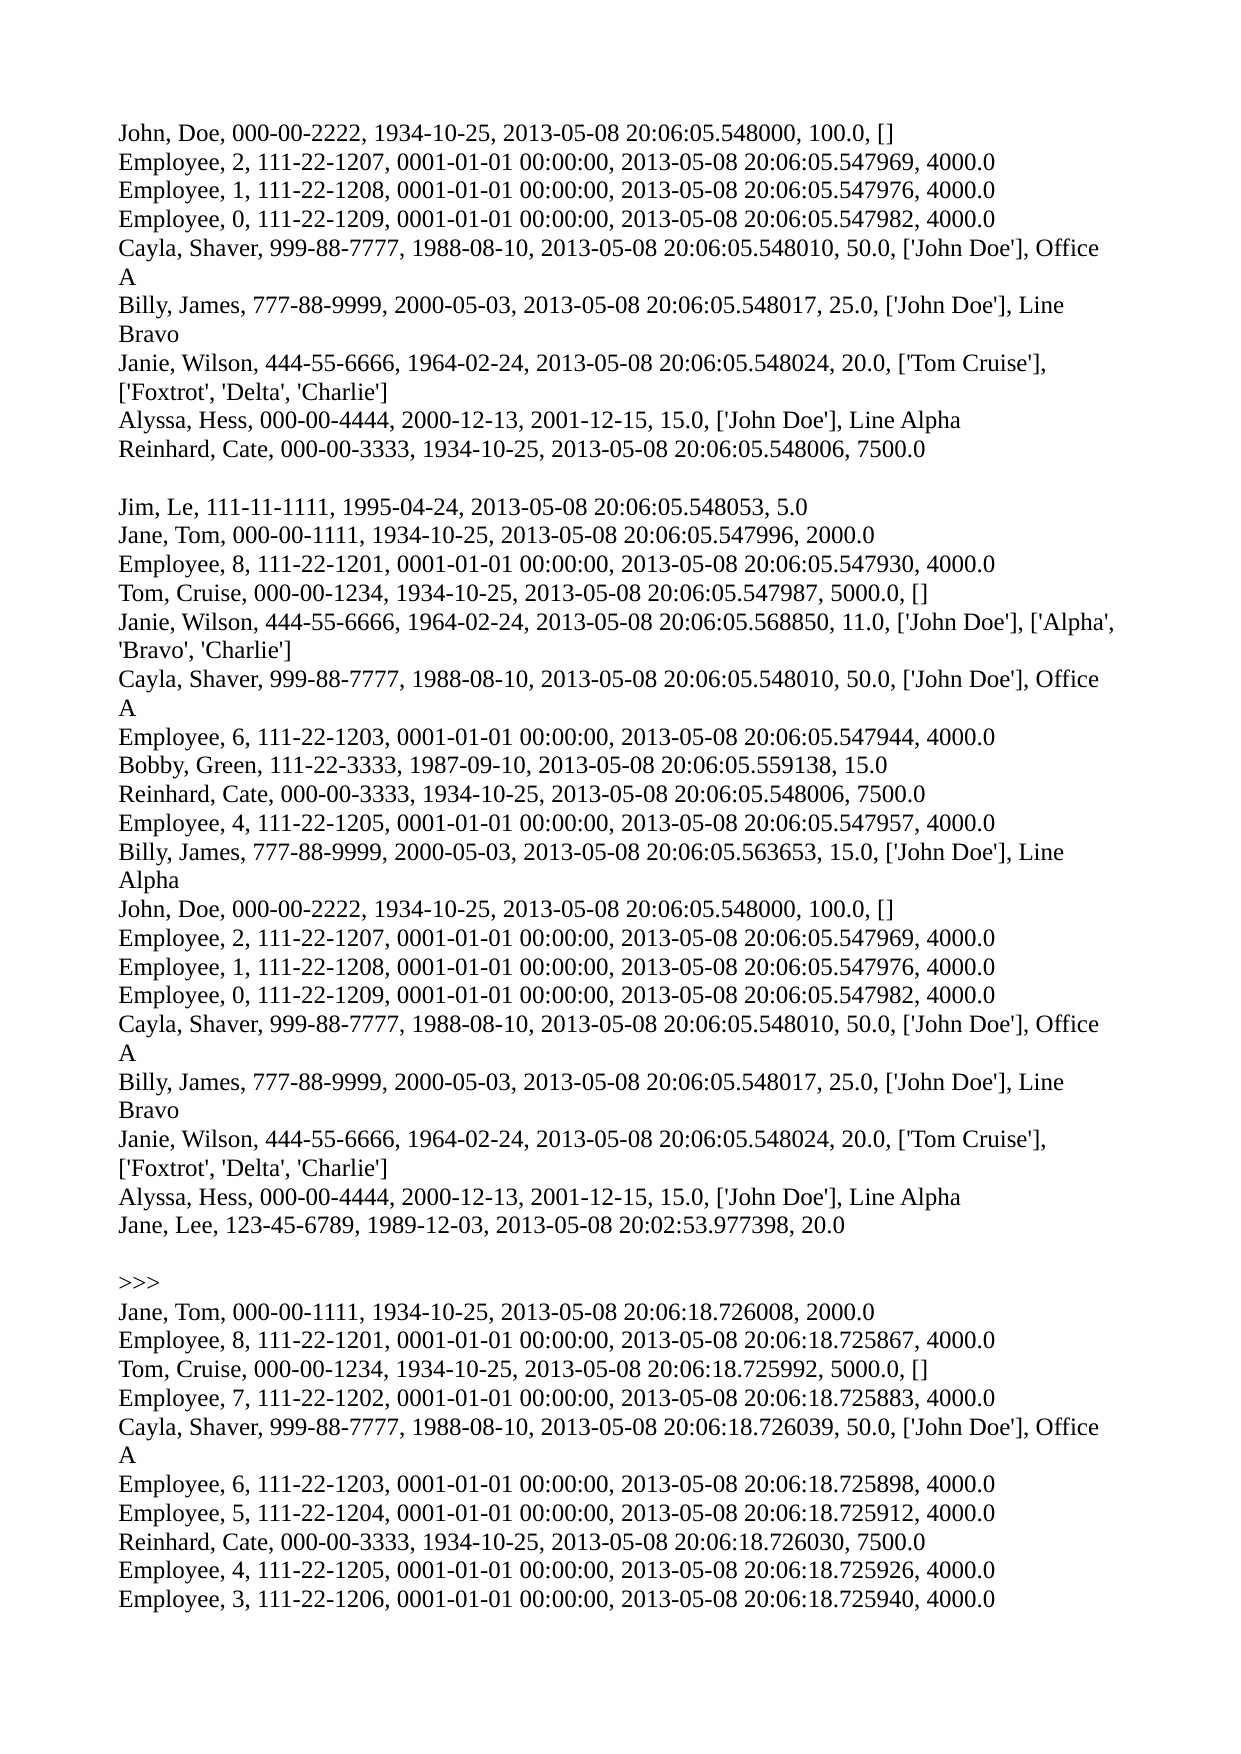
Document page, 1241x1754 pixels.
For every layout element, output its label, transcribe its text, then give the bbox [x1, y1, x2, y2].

text Jane, Tom, 000-00-1111, 1934-10-25, 2013-05-08 20:06:05.547996, 2000.0 [118, 521, 1122, 549]
text Jane, Lee, 123-45-6789, 1989-12-03, 2013-05-08 20:02:53.977398, 20.0 [118, 1211, 1122, 1239]
text Employee, 2, 111-22-1207, 0001-01-01 00:00:00, 2013-05-08 20:06:05.547969, 4000.0 [118, 923, 1122, 952]
text Employee, 3, 111-22-1206, 0001-01-01 00:00:00, 2013-05-08 20:06:18.725940, 4000.0 [118, 1584, 1122, 1613]
text Employee, 1, 111-22-1208, 0001-01-01 00:00:00, 2013-05-08 20:06:05.547976, 4000.0 [118, 176, 1122, 204]
text >>> [118, 1268, 1122, 1297]
text Cayla, Shaver, 999-88-7777, 1988-08-10, 2013-05-08 20:06:05.548010, 50.0, ['John Doe'], Office A [118, 664, 1122, 722]
text Billy, James, 777-88-9999, 2000-05-03, 2013-05-08 20:06:05.563653, 15.0, ['John Doe'], Line Alpha [118, 837, 1122, 894]
text Janie, Wilson, 444-55-6666, 1964-02-24, 2013-05-08 20:06:05.548024, 20.0, ['Tom Cruise'], ['Foxtrot', 'Delta', 'Charlie'] [118, 348, 1122, 406]
text Billy, James, 777-88-9999, 2000-05-03, 2013-05-08 20:06:05.548017, 25.0, ['John Doe'], Line Bravo [118, 291, 1122, 348]
text Alyssa, Hess, 000-00-4444, 2000-12-13, 2001-12-15, 15.0, ['John Doe'], Line Alpha [118, 1182, 1122, 1211]
text Cayla, Shaver, 999-88-7777, 1988-08-10, 2013-05-08 20:06:05.548010, 50.0, ['John Doe'], Office A [118, 1009, 1122, 1067]
text Employee, 6, 111-22-1203, 0001-01-01 00:00:00, 2013-05-08 20:06:05.547944, 4000.0 [118, 722, 1122, 751]
text Jim, Le, 111-11-1111, 1995-04-24, 2013-05-08 20:06:05.548053, 5.0 [118, 492, 1122, 521]
text Billy, James, 777-88-9999, 2000-05-03, 2013-05-08 20:06:05.548017, 25.0, ['John Doe'], Line Bravo [118, 1067, 1122, 1124]
text Employee, 7, 111-22-1202, 0001-01-01 00:00:00, 2013-05-08 20:06:18.725883, 4000.0 [118, 1383, 1122, 1412]
text Reinhard, Cate, 000-00-3333, 1934-10-25, 2013-05-08 20:06:05.548006, 7500.0 [118, 434, 1122, 463]
text Employee, 0, 111-22-1209, 0001-01-01 00:00:00, 2013-05-08 20:06:05.547982, 4000.0 [118, 981, 1122, 1009]
text Alyssa, Hess, 000-00-4444, 2000-12-13, 2001-12-15, 15.0, ['John Doe'], Line Alpha [118, 406, 1122, 434]
text Jane, Tom, 000-00-1111, 1934-10-25, 2013-05-08 20:06:18.726008, 2000.0 [118, 1297, 1122, 1326]
text Reinhard, Cate, 000-00-3333, 1934-10-25, 2013-05-08 20:06:18.726030, 7500.0 [118, 1527, 1122, 1556]
text Janie, Wilson, 444-55-6666, 1964-02-24, 2013-05-08 20:06:05.548024, 20.0, ['Tom Cruise'], ['Foxtrot', 'Delta', 'Charlie'] [118, 1124, 1122, 1182]
text Employee, 5, 111-22-1204, 0001-01-01 00:00:00, 2013-05-08 20:06:18.725912, 4000.0 [118, 1498, 1122, 1527]
text Employee, 4, 111-22-1205, 0001-01-01 00:00:00, 2013-05-08 20:06:05.547957, 4000.0 [118, 808, 1122, 837]
text John, Doe, 000-00-2222, 1934-10-25, 2013-05-08 20:06:05.548000, 100.0, [] [118, 894, 1122, 923]
text Employee, 0, 111-22-1209, 0001-01-01 00:00:00, 2013-05-08 20:06:05.547982, 4000.0 [118, 204, 1122, 233]
text Tom, Cruise, 000-00-1234, 1934-10-25, 2013-05-08 20:06:05.547987, 5000.0, [] [118, 578, 1122, 607]
text Employee, 4, 111-22-1205, 0001-01-01 00:00:00, 2013-05-08 20:06:18.725926, 4000.0 [118, 1556, 1122, 1584]
text Bobby, Green, 111-22-3333, 1987-09-10, 2013-05-08 20:06:05.559138, 15.0 [118, 751, 1122, 779]
text Reinhard, Cate, 000-00-3333, 1934-10-25, 2013-05-08 20:06:05.548006, 7500.0 [118, 779, 1122, 808]
text Tom, Cruise, 000-00-1234, 1934-10-25, 2013-05-08 20:06:18.725992, 5000.0, [] [118, 1354, 1122, 1383]
text Employee, 6, 111-22-1203, 0001-01-01 00:00:00, 2013-05-08 20:06:18.725898, 4000.0 [118, 1469, 1122, 1498]
text Employee, 8, 111-22-1201, 0001-01-01 00:00:00, 2013-05-08 20:06:05.547930, 4000.0 [118, 549, 1122, 578]
text Cayla, Shaver, 999-88-7777, 1988-08-10, 2013-05-08 20:06:05.548010, 50.0, ['John Doe'], Office A [118, 233, 1122, 291]
text Employee, 1, 111-22-1208, 0001-01-01 00:00:00, 2013-05-08 20:06:05.547976, 4000.0 [118, 952, 1122, 981]
text Cayla, Shaver, 999-88-7777, 1988-08-10, 2013-05-08 20:06:18.726039, 50.0, ['John Doe'], Office A [118, 1412, 1122, 1469]
text Employee, 2, 111-22-1207, 0001-01-01 00:00:00, 2013-05-08 20:06:05.547969, 4000.0 [118, 147, 1122, 176]
text Employee, 8, 111-22-1201, 0001-01-01 00:00:00, 2013-05-08 20:06:18.725867, 4000.0 [118, 1326, 1122, 1354]
text Janie, Wilson, 444-55-6666, 1964-02-24, 2013-05-08 20:06:05.568850, 11.0, ['John Doe'], ['Alpha', 'Bravo', 'Charlie'] [118, 607, 1122, 664]
text John, Doe, 000-00-2222, 1934-10-25, 2013-05-08 20:06:05.548000, 100.0, [] [118, 118, 1122, 147]
